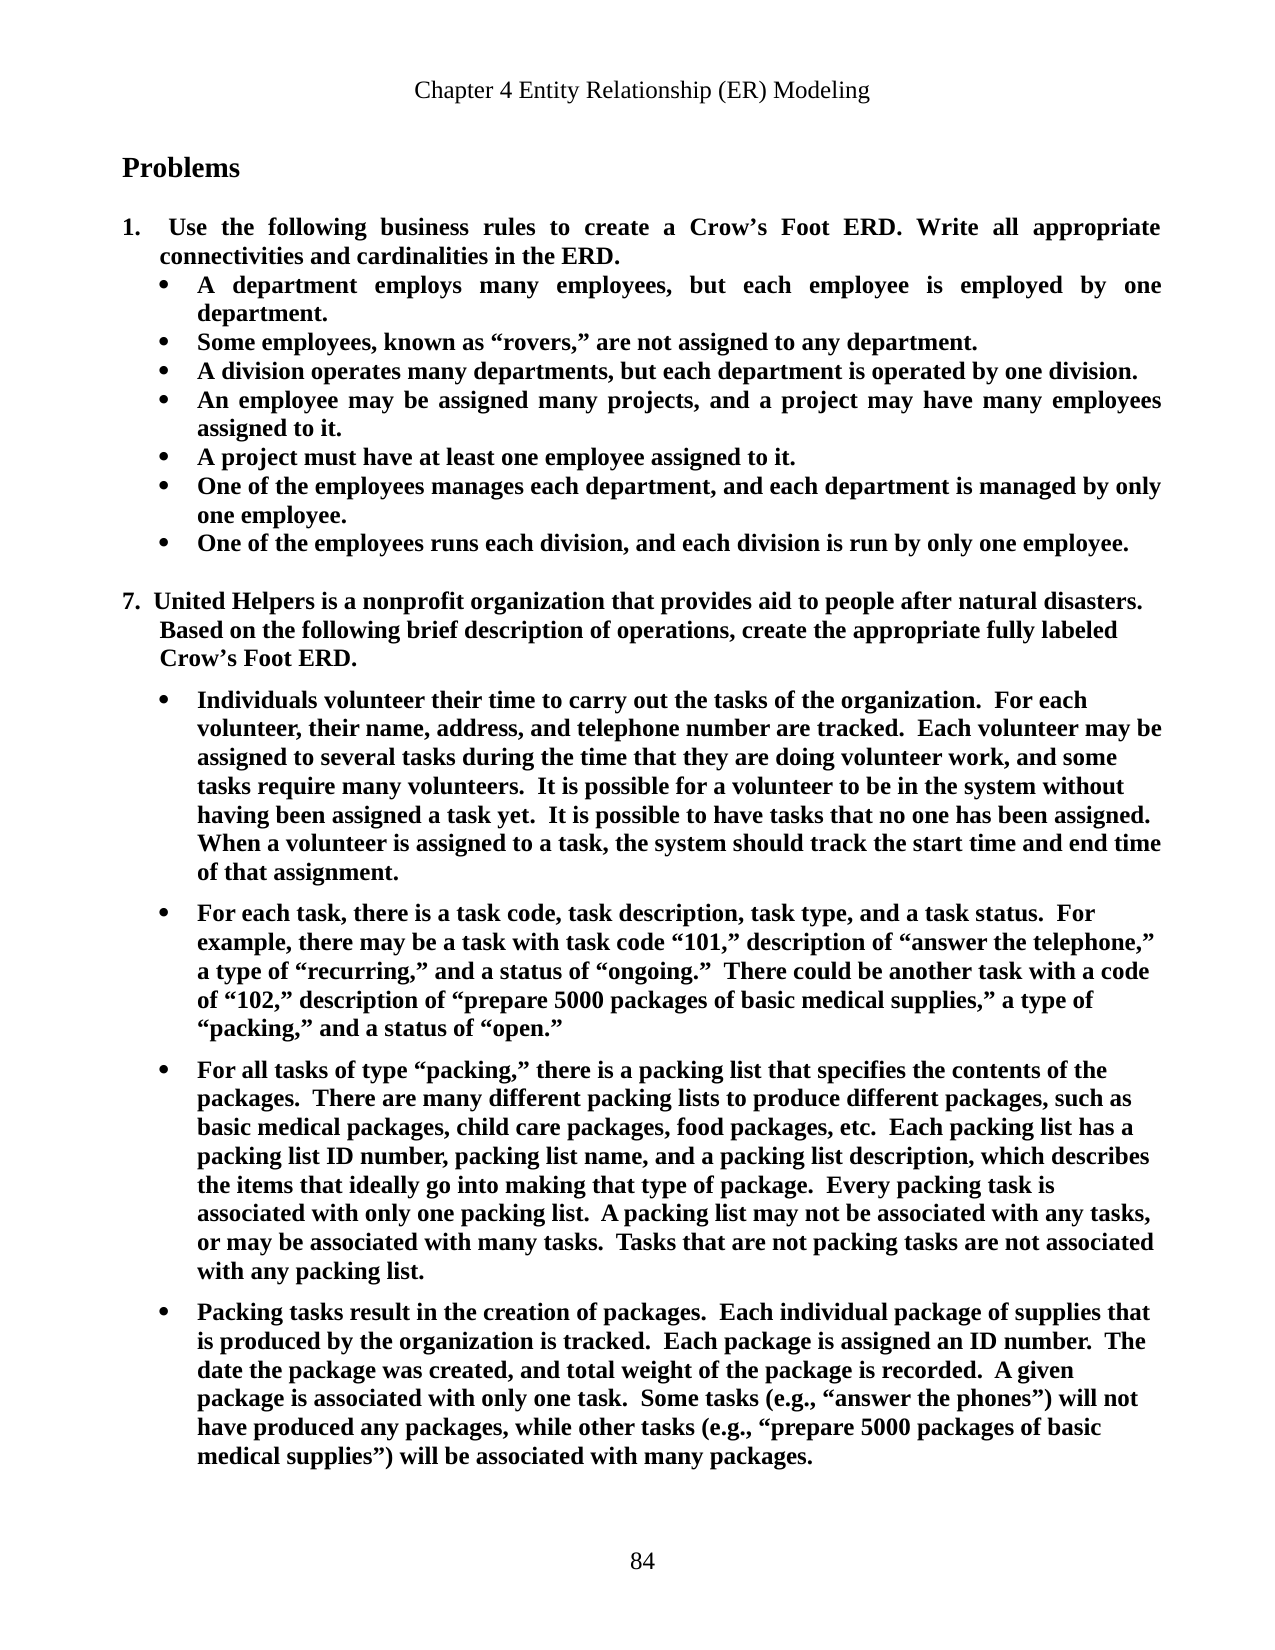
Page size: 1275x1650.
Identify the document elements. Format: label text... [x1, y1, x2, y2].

list For all tasks of type “packing,” there is a packing list that specifies the contents of the packages. There are many different packing lists to produce different packages, such as basic medical packages, child care packages, food packages, etc. Each packing list has a packing list ID number, packing list name, and a packing list description, which describes the items that ideally go into making that type of package. Every packing task is associated with only one packing list. A packing list may not be associated with any tasks, or may be associated with many tasks. Tasks that are not packing tasks are not associated with any packing list. [159, 1055, 1162, 1285]
text Problems [122, 150, 1162, 183]
list One of the employees manages each department, and each department is managed by only one employee. [159, 471, 1162, 528]
text 1. Use the following business rules to create a Crow’s Foot ERD. Write all appropriate connectivities and cardinalities in the ERD. [122, 212, 1162, 270]
list For each task, there is a task code, task description, task type, and a task status. For example, there may be a task with task code “101,” description of “answer the telephone,” a type of “recurring,” and a status of “ongoing.” There could be another task with a code of “102,” description of “prepare 5000 packages of basic medical supplies,” a type of “packing,” and a status of “open.” [159, 898, 1162, 1042]
list A project must have at least one employee assigned to it. [159, 442, 1162, 471]
list Packing tasks result in the creation of packages. Each individual package of supplies that is produced by the organization is tracked. Each package is assigned an ID number. The date the package was created, and total weight of the package is recorded. A given package is associated with only one task. Some tasks (e.g., “answer the phones”) will not have produced any packages, while other tasks (e.g., “prepare 5000 packages of basic medical supplies”) will be associated with many packages. [159, 1297, 1162, 1470]
text 7. United Helpers is a nonprofit organization that provides aid to people after natural disasters. Based on the following brief description of operations, create the appropriate fully labeled Crow’s Foot ERD. [122, 586, 1162, 672]
list A department employs many employees, but each employee is employed by one department. [159, 270, 1162, 327]
list One of the employees runs each division, and each division is run by only one employee. [159, 528, 1162, 557]
list Individuals volunteer their time to carry out the tasks of the organization. For each volunteer, their name, address, and telephone number are tracked. Each volunteer may be assigned to several tasks during the time that they are doing volunteer work, and some tasks require many volunteers. It is possible for a volunteer to be in the system without having been assigned a task yet. It is possible to have tasks that no one has been assigned. When a volunteer is assigned to a task, the system should track the start time and end time of that assignment. [159, 685, 1162, 886]
list An employee may be assigned many projects, and a project may have many employees assigned to it. [159, 385, 1162, 442]
list Some employees, known as “rovers,” are not assigned to any department. [159, 327, 1162, 356]
list A division operates many departments, but each department is operated by one division. [159, 356, 1162, 385]
